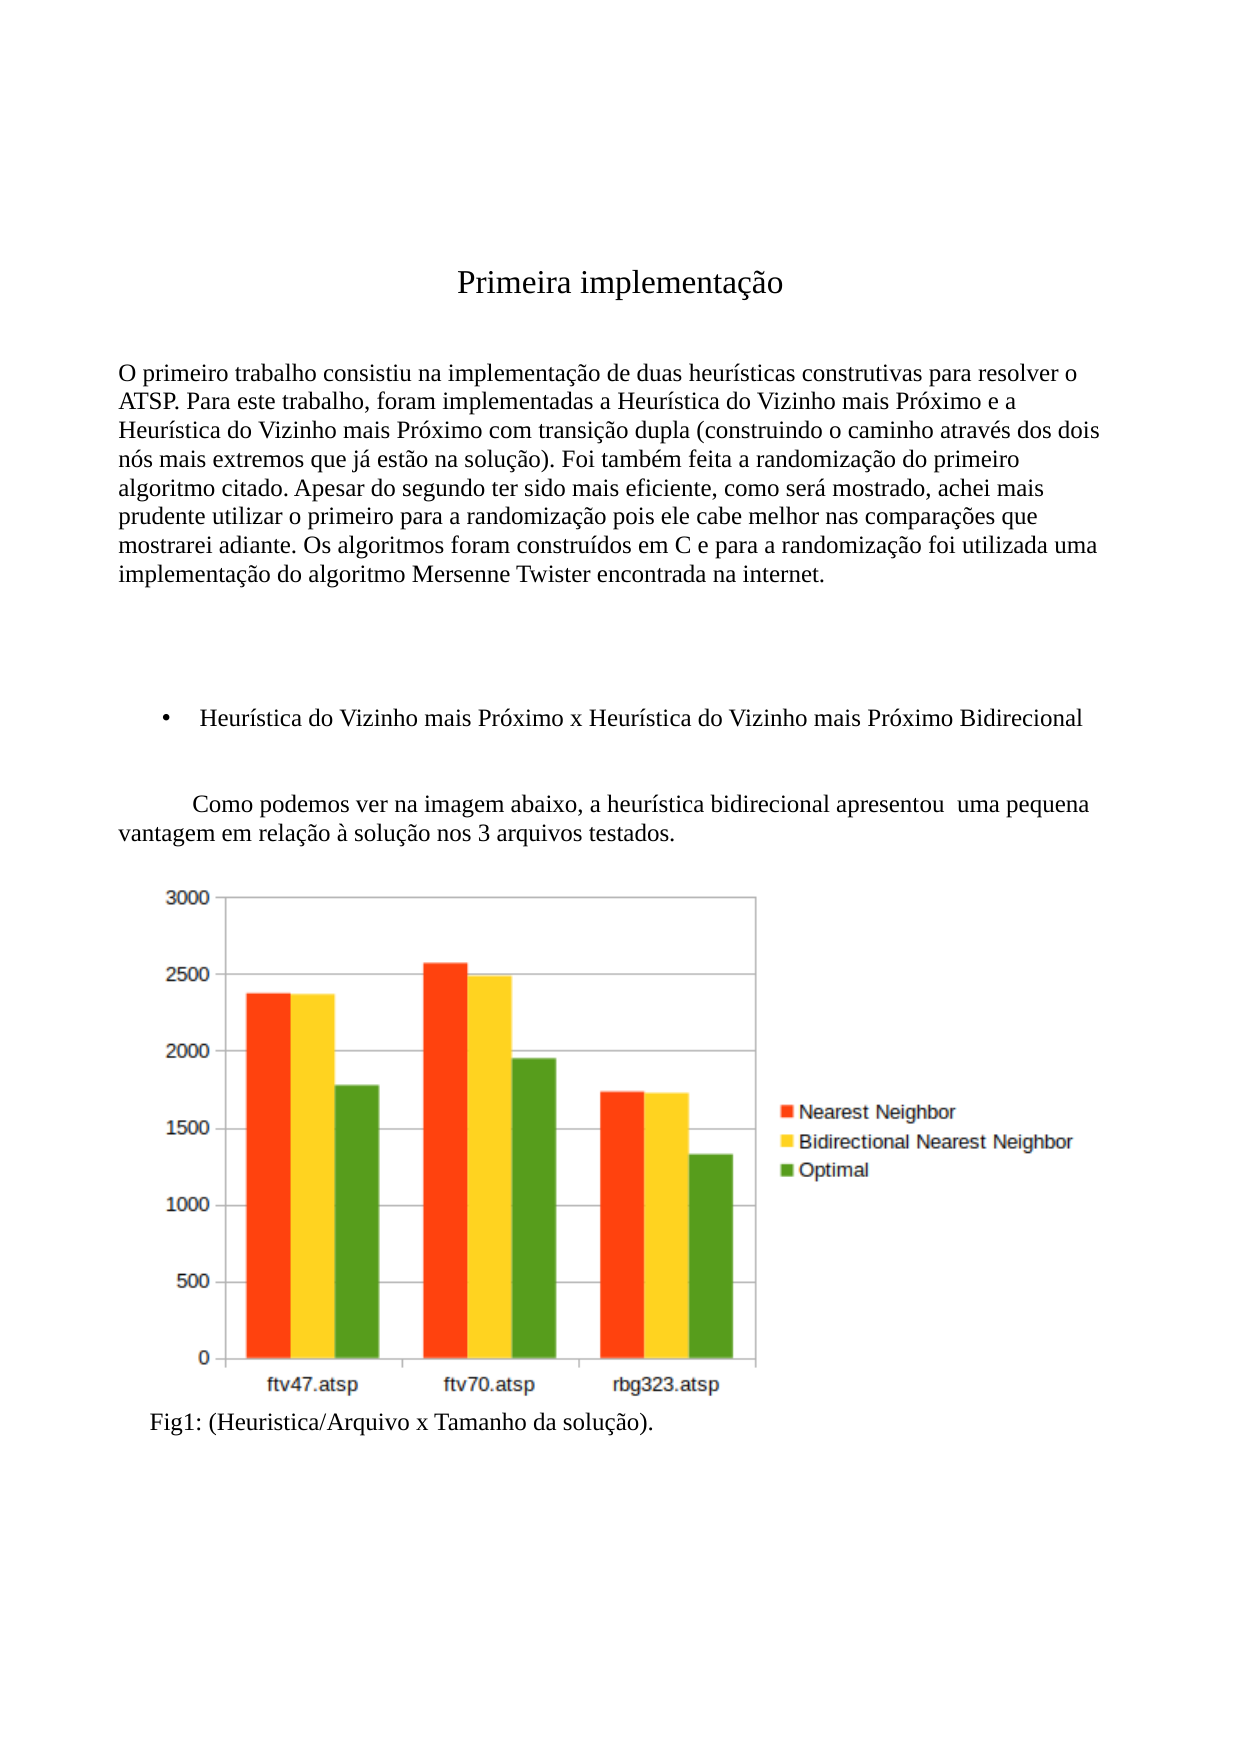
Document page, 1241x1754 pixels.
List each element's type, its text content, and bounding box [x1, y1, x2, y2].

list Heurística do Vizinho mais Próximo x Heurística do Vizinho mais Próximo Bidirecional [162, 703, 1122, 731]
text O primeiro trabalho consistiu na implementação de duas heurísticas construtivas para resolver o ATSP. Para este trabalho, foram implementadas a Heurística do Vizinho mais Próximo e a Heurística do Vizinho mais Próximo com transição dupla (construindo o caminho através dos dois nós mais extremos que já estão na solução). Foi também feita a randomização do primeiro algoritmo citado. Apesar do segundo ter sido mais eficiente, como será mostrado, achei mais prudente utilizar o primeiro para a randomização pois ele cabe melhor nas comparações que mostrarei adiante. Os algoritmos foram construídos em C e para a randomização foi utilizada uma implementação do algoritmo Mersenne Twister encontrada na internet. [118, 358, 1122, 588]
text Primeira implementação [118, 262, 1122, 300]
picture [147, 875, 1093, 1407]
text Fig1: (Heuristica/Arquivo x Tamanho da solução). [118, 875, 1122, 1435]
text Como podemos ver na imagem abaixo, a heurística bidirecional apresentou uma pequena vantagem em relação à solução nos 3 arquivos testados. [118, 789, 1122, 846]
